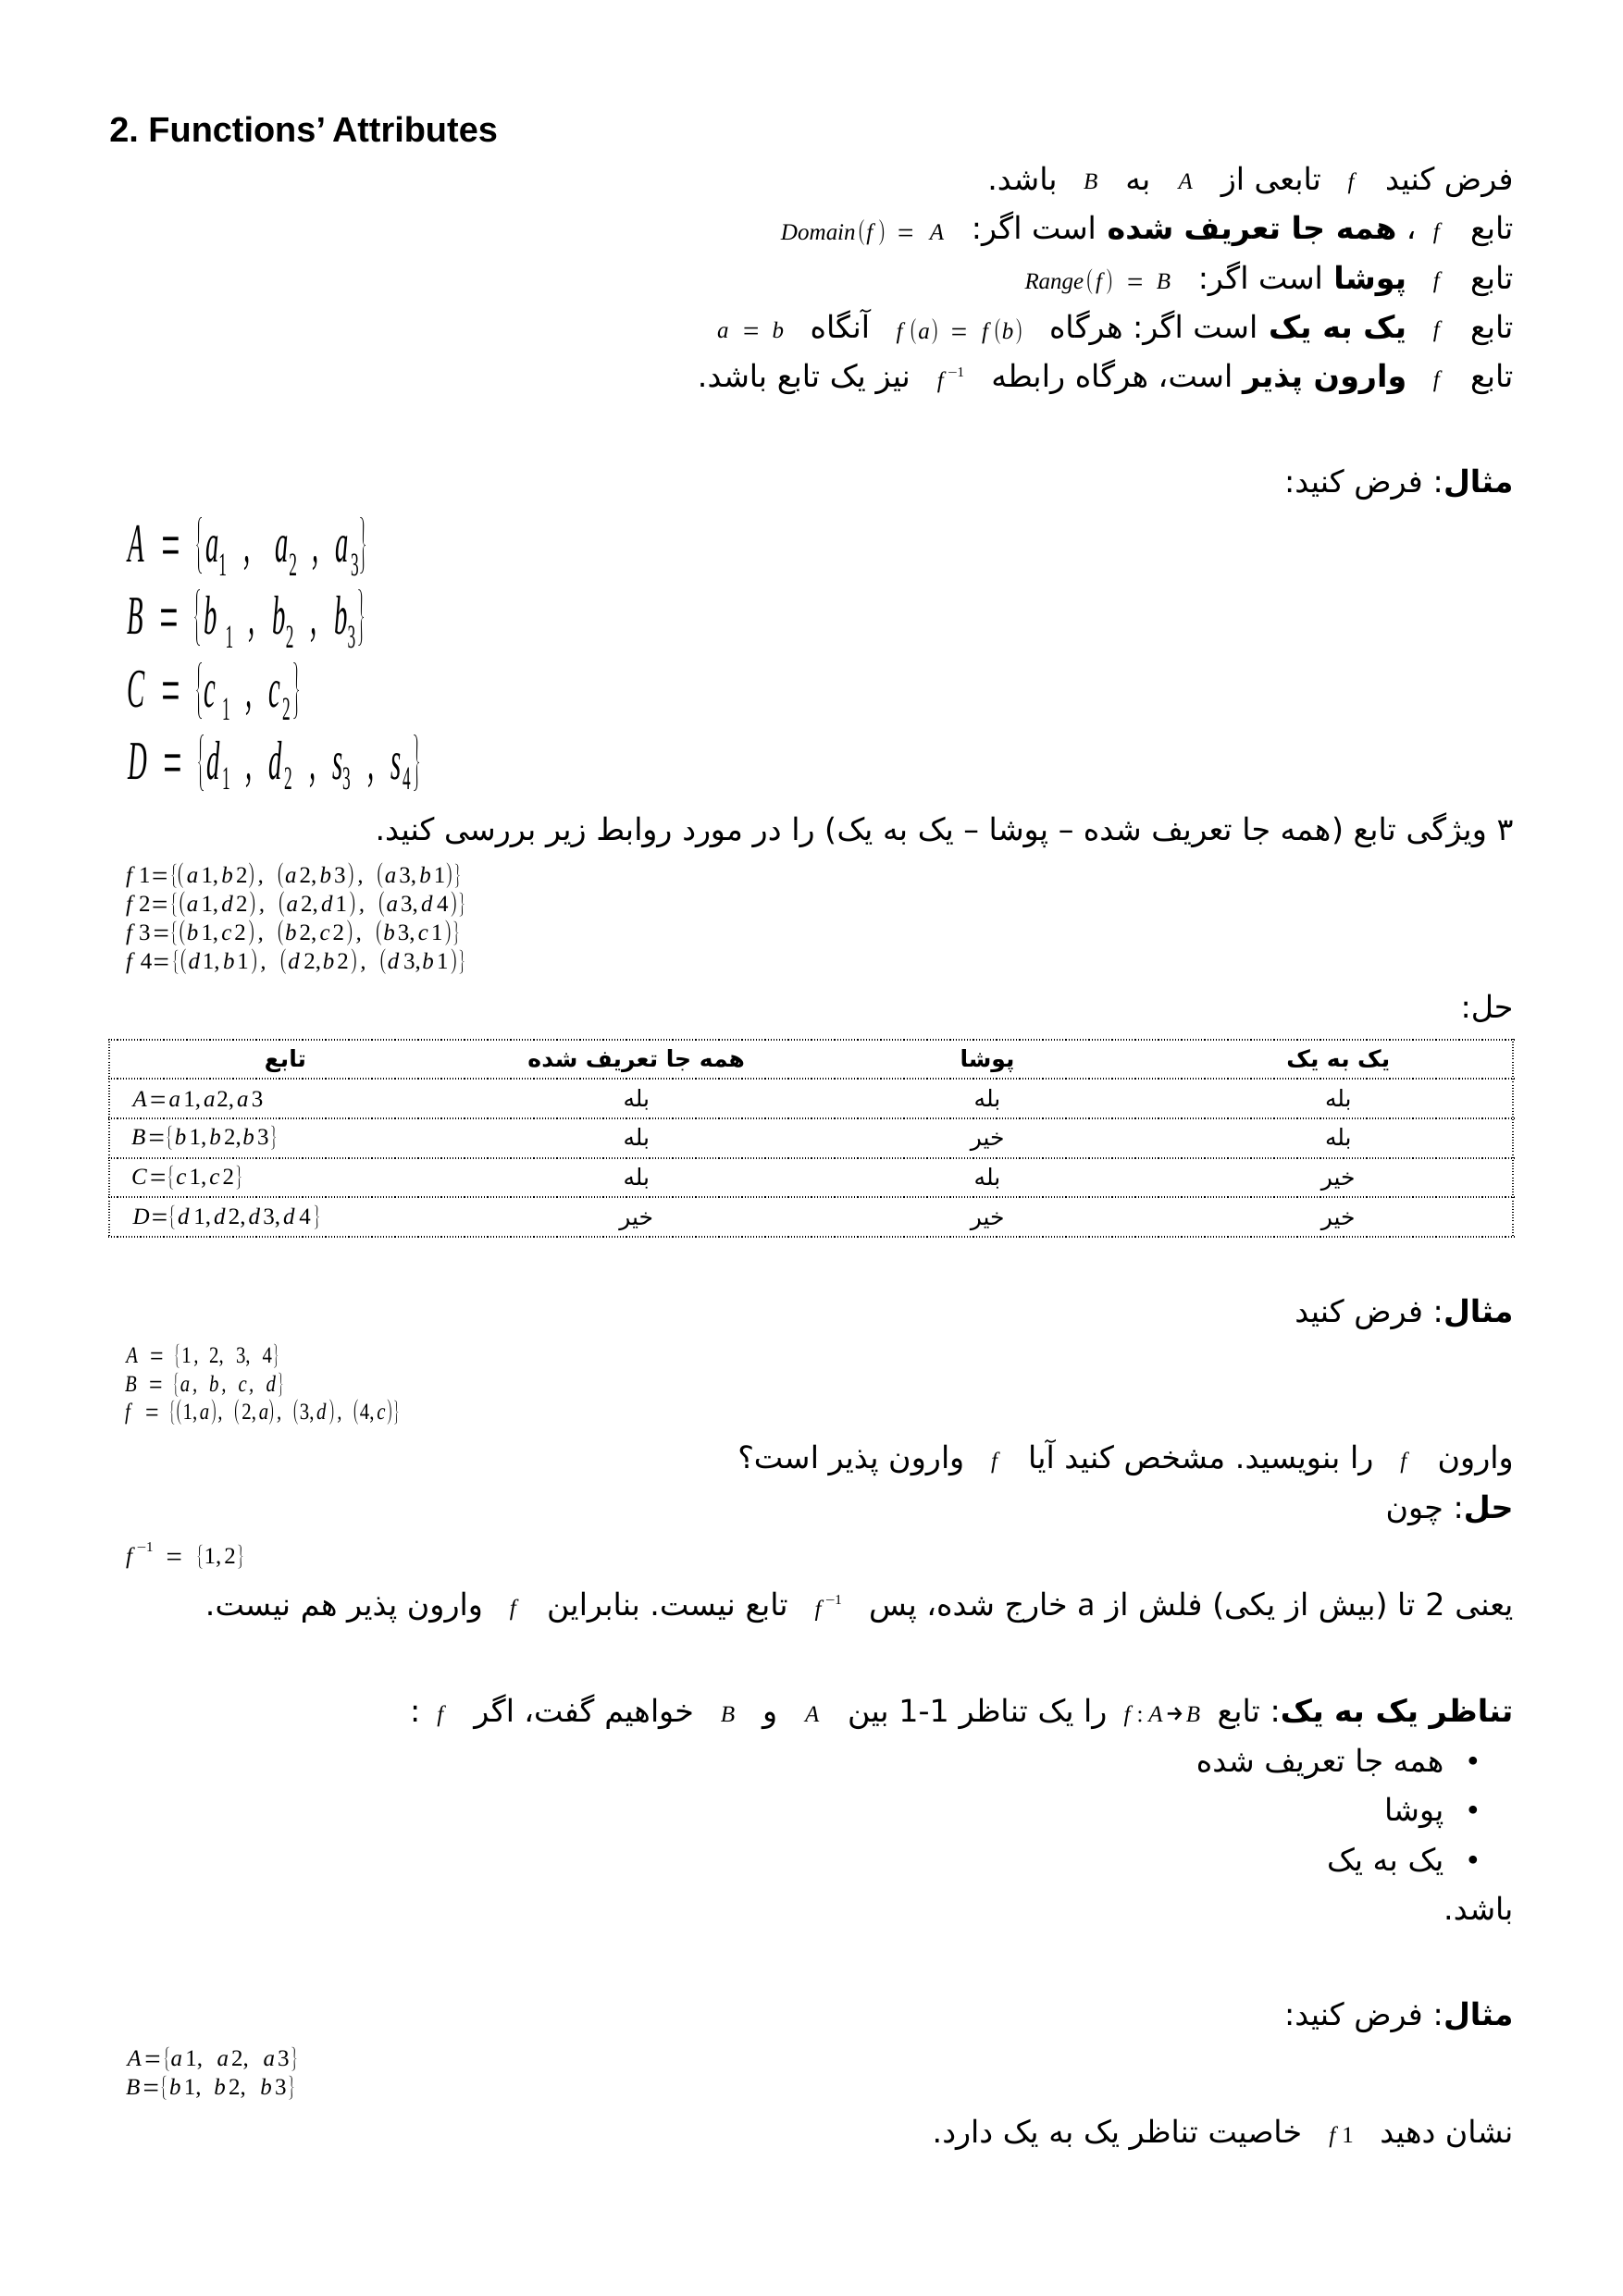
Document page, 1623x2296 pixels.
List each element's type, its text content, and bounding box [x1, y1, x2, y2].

table_cell خیر [461, 1196, 812, 1236]
text نشان دهید خاصیت تناظر یک به یک دارد. [109, 2115, 1513, 2150]
table_cell [109, 1196, 461, 1236]
table_header همه جا تعریف شده [461, 1039, 812, 1078]
list پوشا [109, 1793, 1479, 1829]
table_cell خیر [812, 1117, 1162, 1157]
text مثال: فرض کنید [109, 1293, 1513, 1329]
list همه جا تعریف شده [109, 1743, 1479, 1779]
text تابع پوشا است اگر: [109, 260, 1513, 296]
table_cell بله [1162, 1078, 1513, 1117]
text مثال: فرض کنید: [109, 1996, 1513, 2032]
table_header تابع [109, 1039, 461, 1078]
text ۳ ویژگی تابع (همه جا تعریف شده – پوشا – یک به یک) را در مورد روابط زیر بررسی کنید. [109, 811, 1513, 847]
table_cell [109, 1117, 461, 1157]
text باشد. [109, 1892, 1513, 1927]
table_cell خیر [1162, 1157, 1513, 1196]
table_cell خیر [812, 1196, 1162, 1236]
text تابع ، همه جا تعریف شده است اگر: [109, 211, 1513, 247]
text وارون را بنویسید. مشخص کنید آیا وارون پذیر است؟ [109, 1440, 1513, 1476]
text تابع یک به یک است اگر: هرگاه آنگاه [109, 309, 1513, 345]
text یعنی 2 تا (بیش از یکی) فلش از a خارج شده، پس تابع نیست. بنابراین وارون پذیر هم نیست. [109, 1583, 1513, 1624]
text حل: [109, 989, 1513, 1025]
table_cell [109, 1157, 461, 1196]
text تابع وارون پذیر است، هرگاه رابطه نیز یک تابع باشد. [109, 359, 1513, 395]
table_cell بله [812, 1078, 1162, 1117]
subtitle 2. Functions’ Attributes [109, 109, 1513, 150]
table_header یک به یک [1162, 1039, 1513, 1078]
table_cell [109, 1078, 461, 1117]
table_cell بله [461, 1117, 812, 1157]
text تناظر یک به یک: تابعرا یک تناظر 1-1 بین و خواهیم گفت، اگر : [109, 1694, 1513, 1730]
table_cell خیر [1162, 1196, 1513, 1236]
table_cell بله [1162, 1117, 1513, 1157]
list یک به یک [109, 1842, 1479, 1878]
text حل: چون [109, 1489, 1513, 1525]
table_cell بله [812, 1157, 1162, 1196]
table_cell بله [461, 1157, 812, 1196]
text مثال: فرض کنید: [109, 463, 1513, 500]
table_header پوشا [812, 1039, 1162, 1078]
table_cell بله [461, 1078, 812, 1117]
text فرض کنید تابعی از به باشد. [109, 161, 1513, 197]
